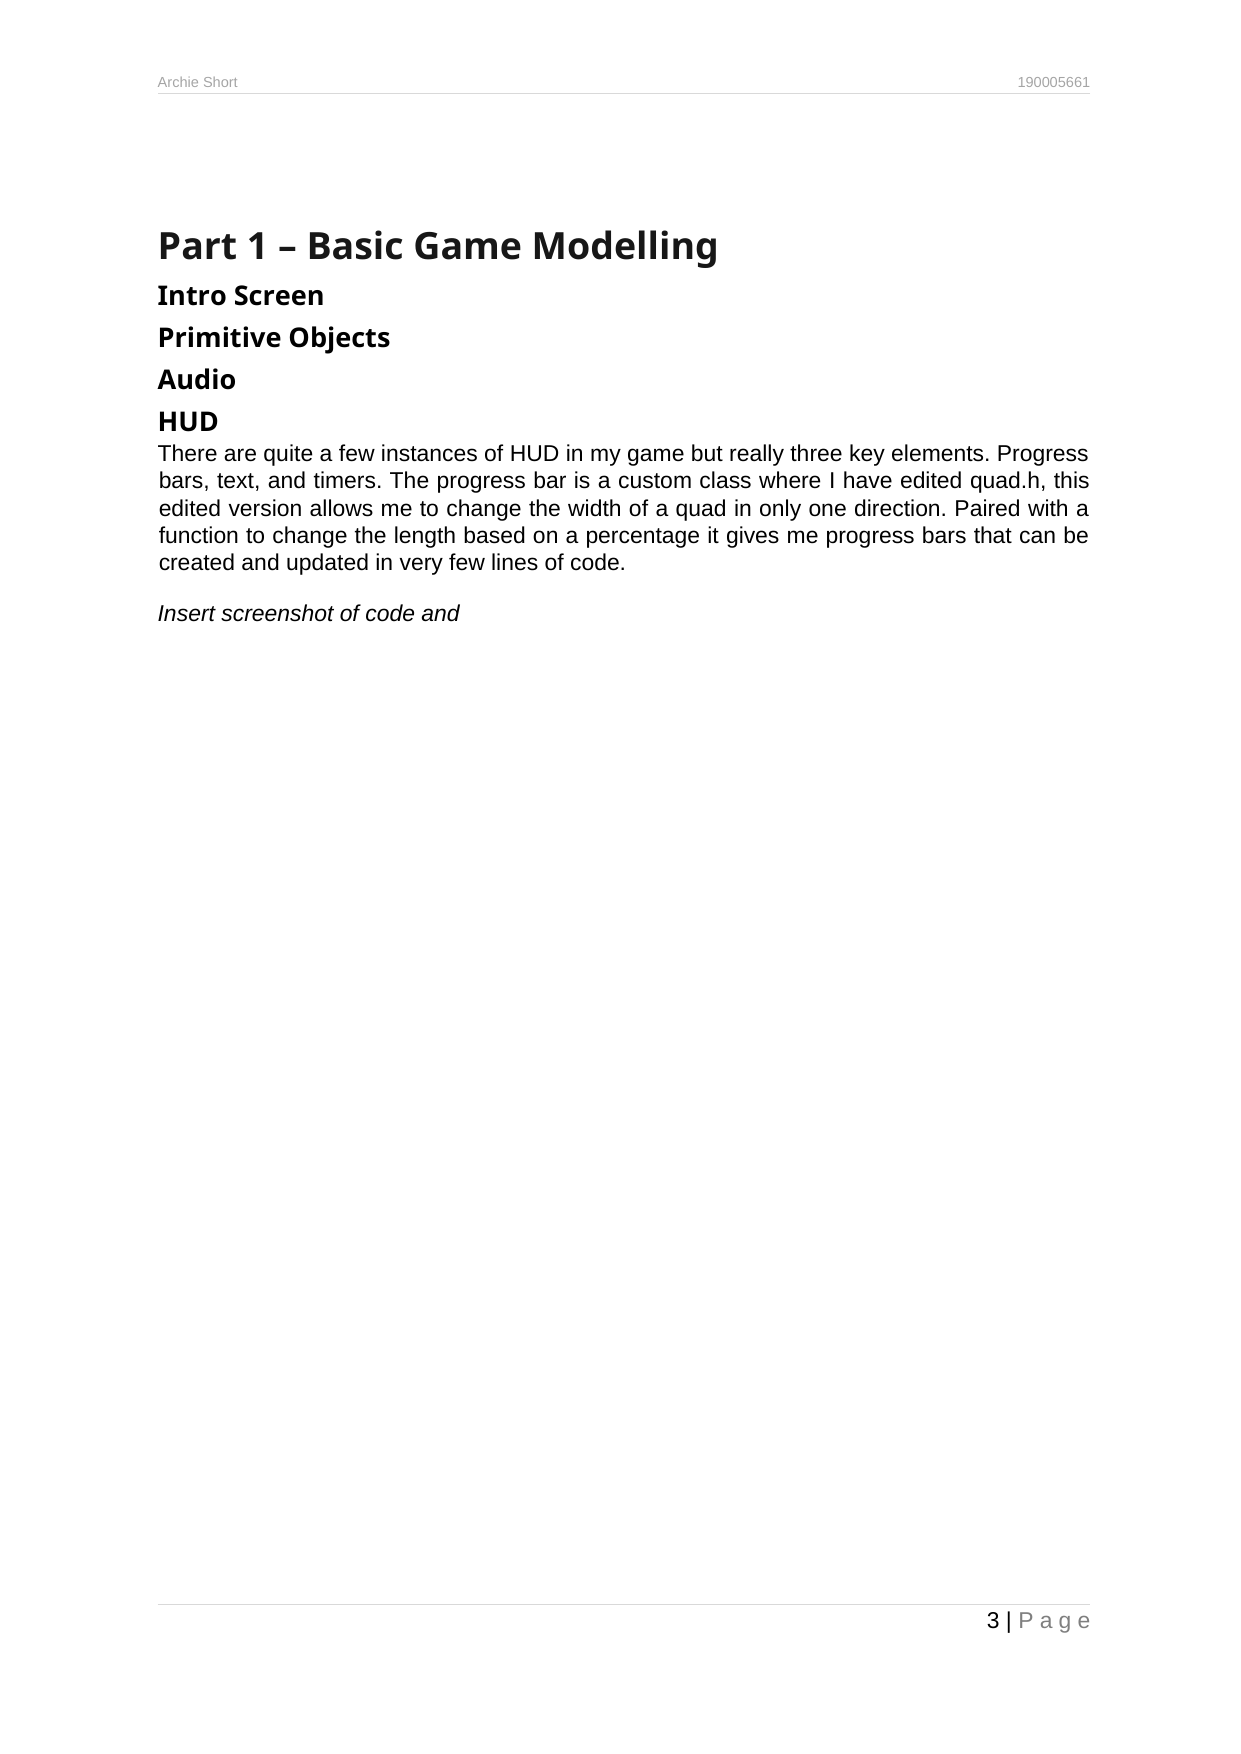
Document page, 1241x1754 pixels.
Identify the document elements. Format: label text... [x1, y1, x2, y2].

subtitle Intro Screen [157, 276, 1090, 313]
subtitle Part 1 – Basic Game Modelling [157, 219, 1090, 271]
subtitle Audio [157, 360, 1090, 397]
subtitle Primitive Objects [157, 318, 1090, 355]
text There are quite a few instances of HUD in my game but really three key elements. Progress bars, text, and timers. The progress bar is a custom class where I have edited quad.h, this edited version allows me to change the width of a quad in only one direction. Paired with a function to change the length based on a percentage it gives me progress bars that can be created and updated in very few lines of code. [157, 440, 1090, 575]
text Insert screenshot of code and [157, 600, 1090, 626]
subtitle HUD [157, 402, 1090, 439]
